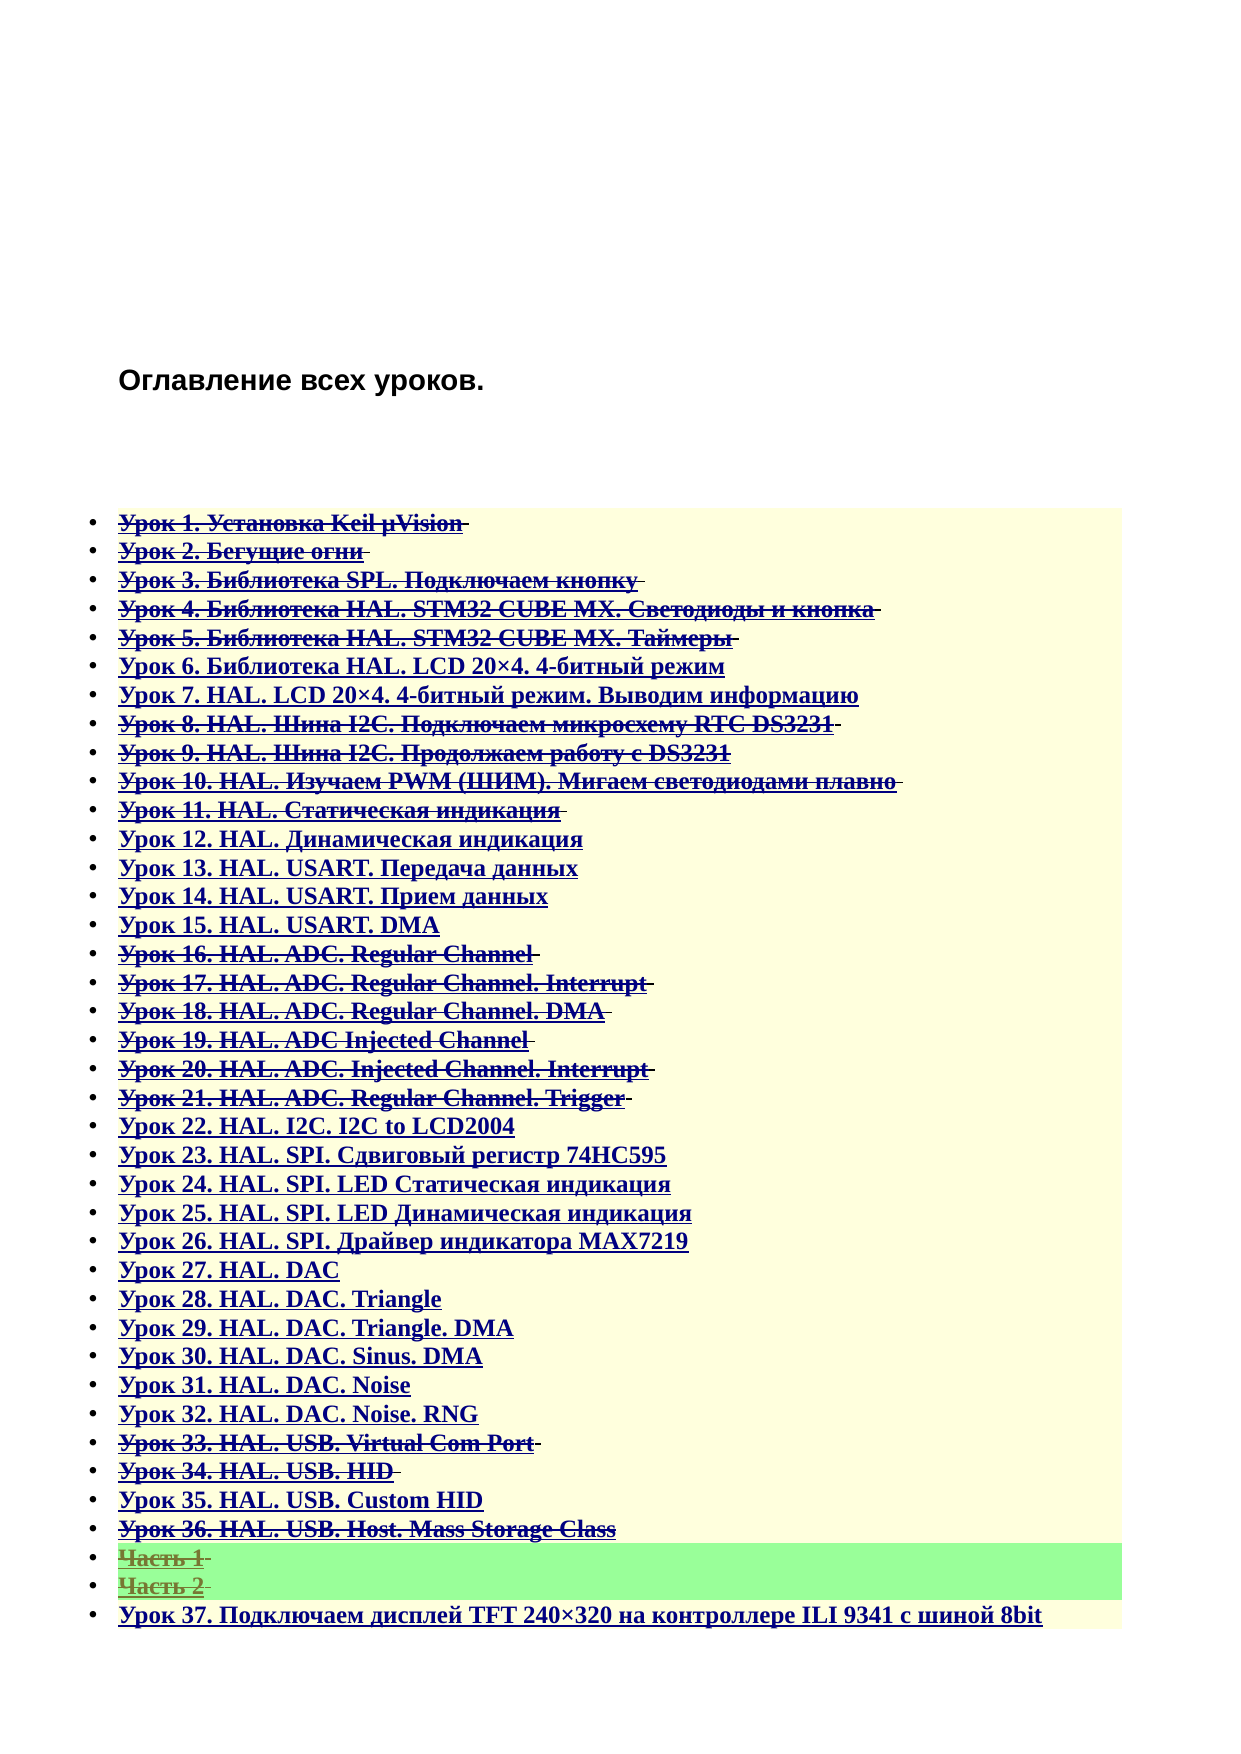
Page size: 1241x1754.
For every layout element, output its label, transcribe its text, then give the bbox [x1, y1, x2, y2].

list Урок 21. HAL. ADC. Regular Channel. Trigger [118, 1083, 1122, 1111]
list Урок 9. HAL. Шина I2C. Продолжаем работу с DS3231 [118, 738, 1122, 766]
list Урок 13. HAL. USART. Передача данных [118, 853, 1122, 881]
list Урок 12. HAL. Динамическая индикация [118, 824, 1122, 853]
list Урок 5. Библиотека HAL. STM32 CUBE MX. Таймеры [118, 623, 1122, 651]
list Урок 25. HAL. SPI. LED Динамическая индикация [118, 1198, 1122, 1226]
list Урок 27. HAL. DAC [118, 1255, 1122, 1284]
list Урок 18. HAL. ADC. Regular Channel. DMA [118, 996, 1122, 1025]
list Урок 34. HAL. USB. HID [118, 1456, 1122, 1485]
list Урок 1. Установка Keil μVision [118, 508, 1122, 536]
list Урок 4. Библиотека HAL. STM32 CUBE MX. Светодиоды и кнопка [118, 594, 1122, 623]
list Урок 37. Подключаем дисплей TFT 240×320 на контроллере ILI 9341 с шиной 8bit [118, 1600, 1122, 1629]
list Урок 33. HAL. USB. Virtual Com Port [118, 1428, 1122, 1456]
list Урок 35. HAL. USB. Custom HID [118, 1485, 1122, 1514]
list Урок 7. HAL. LCD 20×4. 4-битный режим. Выводим информацию [118, 680, 1122, 709]
list Урок 14. HAL. USART. Прием данных [118, 881, 1122, 910]
list Урок 3. Библиотека SPL. Подключаем кнопку [118, 565, 1122, 594]
list Урок 20. HAL. ADC. Injected Channel. Interrupt [118, 1054, 1122, 1083]
subtitle Оглавление всех уроков. [118, 363, 1122, 396]
list Урок 19. HAL. ADC Injected Channel [118, 1025, 1122, 1054]
list Урок 10. HAL. Изучаем PWM (ШИМ). Мигаем светодиодами плавно [118, 766, 1122, 795]
list Урок 29. HAL. DAC. Triangle. DMA [118, 1313, 1122, 1341]
list Урок 22. HAL. I2C. I2C to LCD2004 [118, 1111, 1122, 1140]
list Урок 17. HAL. ADC. Regular Channel. Interrupt [118, 968, 1122, 996]
list Урок 15. HAL. USART. DMA [118, 910, 1122, 939]
list Урок 23. HAL. SPI. Сдвиговый регистр 74HC595 [118, 1140, 1122, 1169]
list Урок 2. Бегущие огни [118, 536, 1122, 565]
list Урок 28. HAL. DAC. Triangle [118, 1284, 1122, 1313]
list Урок 36. HAL. USB. Host. Mass Storage Class [118, 1514, 1122, 1543]
list Урок 11. HAL. Статическая индикация [118, 795, 1122, 824]
list Урок 26. HAL. SPI. Драйвер индикатора MAX7219 [118, 1226, 1122, 1255]
list Урок 24. HAL. SPI. LED Статическая индикация [118, 1169, 1122, 1198]
list Урок 8. HAL. Шина I2C. Подключаем микросхему RTC DS3231 [118, 709, 1122, 738]
list Часть 2 [118, 1571, 1122, 1600]
list Урок 30. HAL. DAC. Sinus. DMA [118, 1341, 1122, 1370]
list Часть 1 [118, 1543, 1122, 1571]
list Урок 32. HAL. DAC. Noise. RNG [118, 1399, 1122, 1428]
list Урок 16. HAL. ADC. Regular Channel [118, 939, 1122, 968]
list Урок 31. HAL. DAC. Noise [118, 1370, 1122, 1399]
list Урок 6. Библиотека HAL. LCD 20×4. 4-битный режим [118, 651, 1122, 680]
